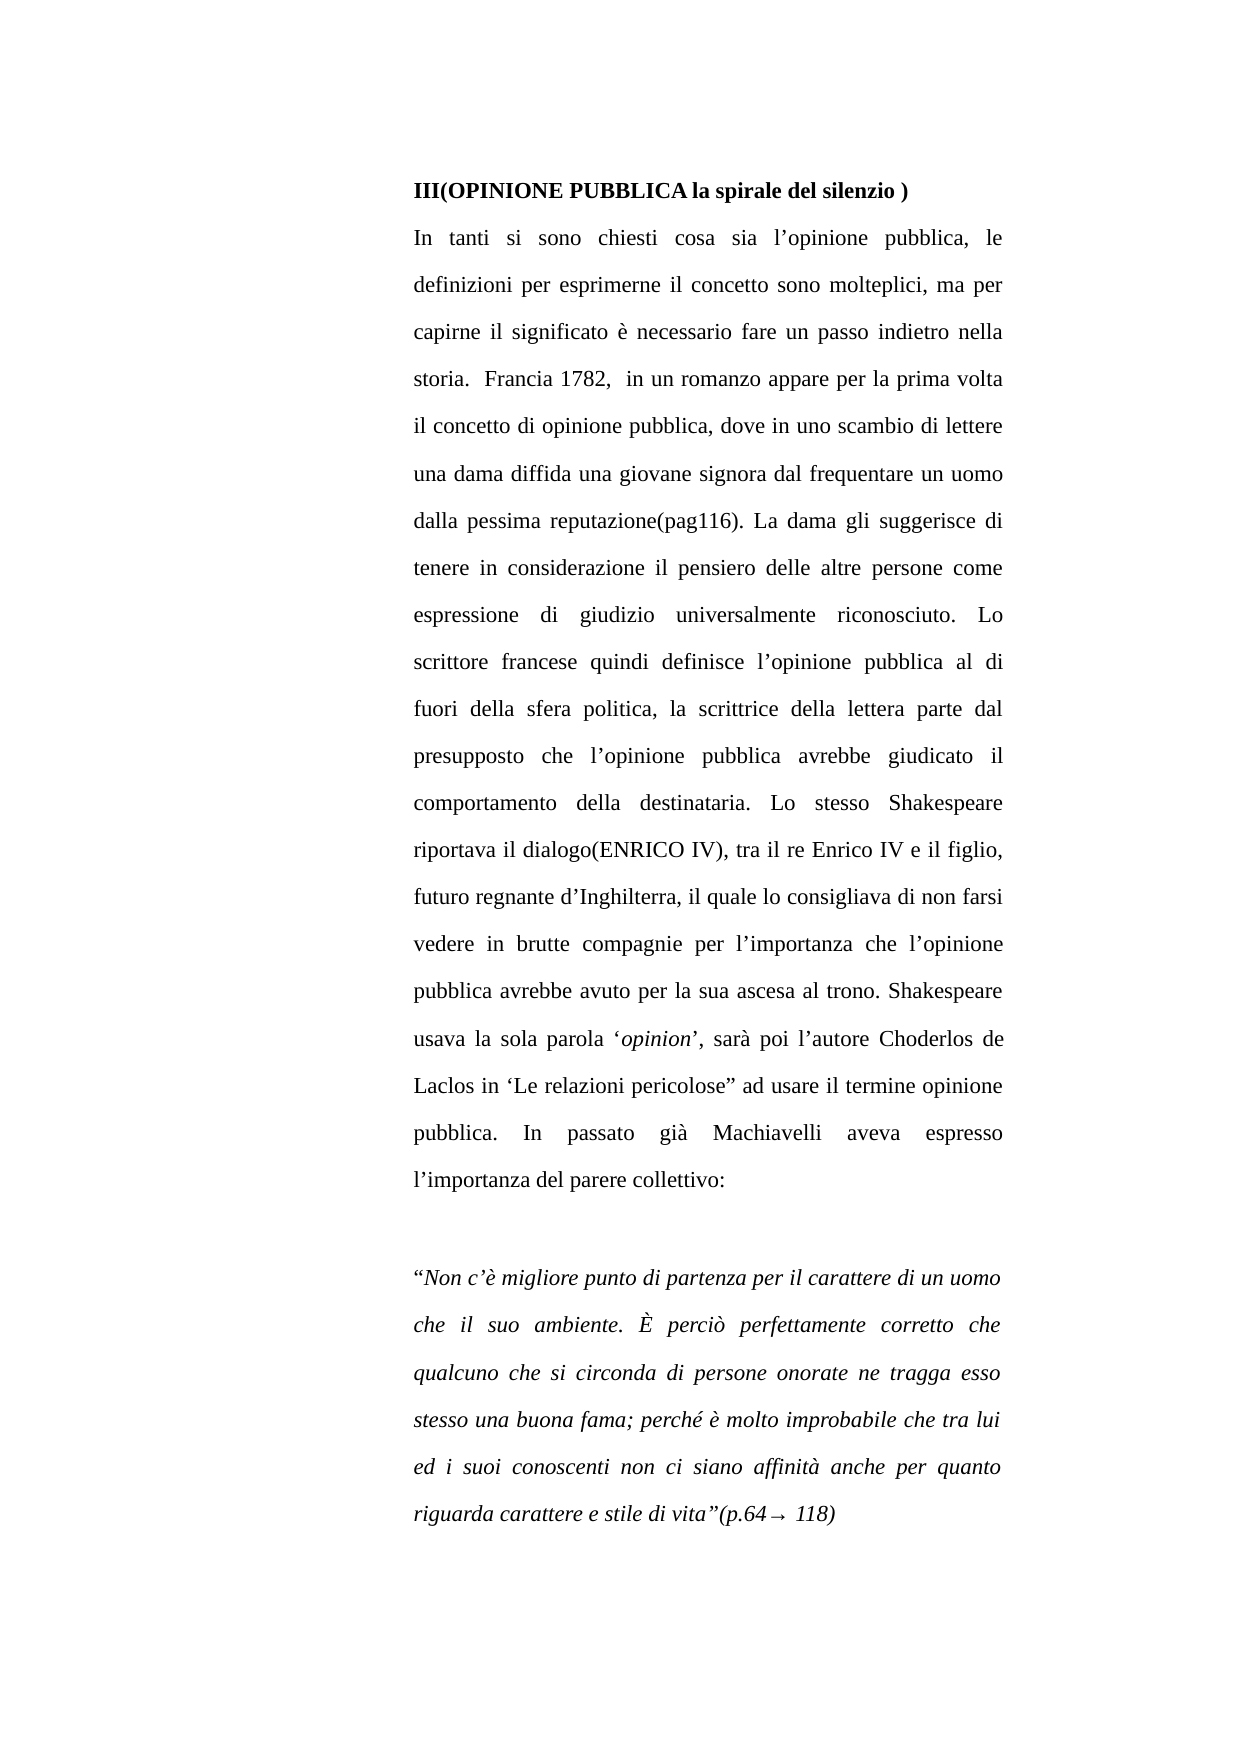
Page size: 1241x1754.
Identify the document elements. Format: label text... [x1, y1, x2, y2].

text III(OPINIONE PUBBLICA la spirale del silenzio ) [413, 177, 1004, 203]
text In tanti si sono chiesti cosa sia l’opinione pubblica, le definizioni per esprimerne il concetto sono molteplici, ma per capirne il significato è necessario fare un passo indietro nella storia. Francia 1782, in un romanzo appare per la prima volta il concetto di opinione pubblica, dove in uno scambio di lettere una dama diffida una giovane signora dal frequentare un uomo dalla pessima reputazione(pag116). La dama gli suggerisce di tenere in considerazione il pensiero delle altre persone come espressione di giudizio universalmente riconosciuto. Lo scrittore francese quindi definisce l’opinione pubblica al di fuori della sfera politica, la scrittrice della lettera parte dal presupposto che l’opinione pubblica avrebbe giudicato il comportamento della destinataria. Lo stesso Shakespeare riportava il dialogo(ENRICO IV), tra il re Enrico IV e il figlio, futuro regnante d’Inghilterra, il quale lo consigliava di non farsi vedere in brutte compagnie per l’importanza che l’opinione pubblica avrebbe avuto per la sua ascesa al trono. Shakespeare usava la sola parola ‘opinion’, sarà poi l’autore Choderlos de Laclos in ‘Le relazioni pericolose” ad usare il termine opinione pubblica. In passato già Machiavelli aveva espresso l’importanza del parere collettivo: [413, 224, 1004, 1192]
text “Non c’è migliore punto di partenza per il carattere di un uomo che il suo ambiente. È perciò perfettamente corretto che qualcuno che si circonda di persone onorate ne tragga esso stesso una buona fama; perché è molto improbabile che tra lui ed i suoi conoscenti non ci siano affinità anche per quanto riguarda carattere e stile di vita”(p.64→ 118) [413, 1264, 1004, 1526]
